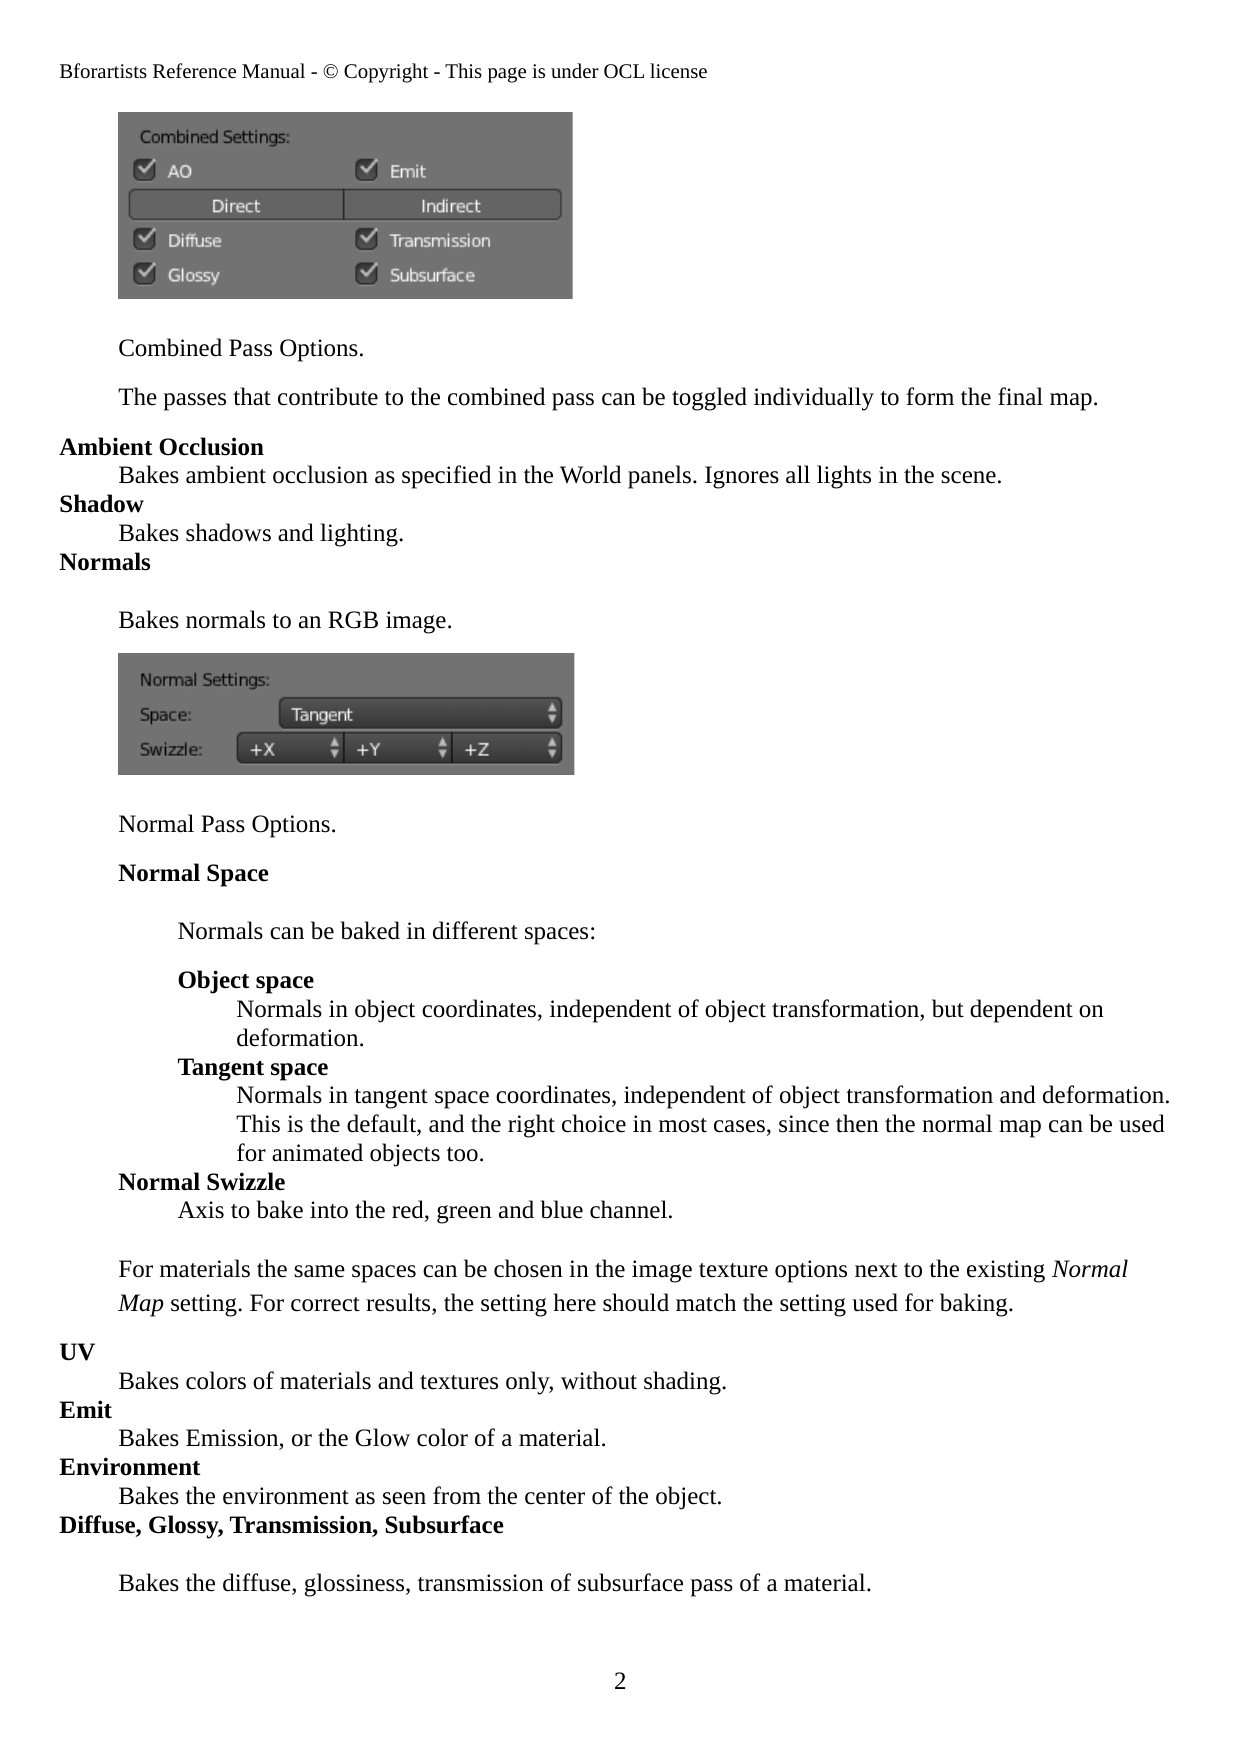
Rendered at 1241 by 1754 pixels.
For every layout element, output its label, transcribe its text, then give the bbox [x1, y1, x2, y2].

list Axis to bake into the red, green and blue channel. [177, 1195, 1181, 1224]
subtitle Normals [59, 547, 1181, 575]
picture [118, 112, 573, 299]
list Normals in tangent space coordinates, independent of object transformation and deformation. This is the default, and the right choice in most cases, since then the normal map can be used for animated objects too. [236, 1080, 1181, 1167]
list Bakes ambient occlusion as specified in the World panels. Ignores all lights in the scene. [118, 460, 1181, 489]
subtitle Normal Swizzle [118, 1167, 1181, 1195]
list Bakes the environment as seen from the center of the object. [118, 1481, 1181, 1510]
text Normals can be baked in different spaces: [177, 916, 1181, 945]
text Bakes the diffuse, glossiness, transmission of subsurface pass of a material. [118, 1568, 1181, 1597]
text Bakes normals to an RGB image. [118, 605, 1181, 633]
subtitle Ambient Occlusion [59, 432, 1181, 460]
subtitle UV [59, 1337, 1181, 1366]
list Bakes colors of materials and textures only, without shading. [118, 1366, 1181, 1395]
text The passes that contribute to the combined pass can be toggled individually to form the final map. [118, 382, 1181, 411]
text Normal Pass Options. [118, 809, 1181, 838]
list Bakes Emission, or the Glow color of a material. [118, 1423, 1181, 1452]
subtitle Emit [59, 1395, 1181, 1423]
subtitle Normal Space [118, 858, 1181, 887]
list Normals in object coordinates, independent of object transformation, but dependent on deformation. [236, 994, 1181, 1052]
subtitle Environment [59, 1452, 1181, 1481]
list Bakes shadows and lighting. [118, 518, 1181, 547]
subtitle Shadow [59, 489, 1181, 518]
subtitle Object space [177, 965, 1181, 994]
text Combined Pass Options. [118, 333, 1181, 362]
subtitle Tangent space [177, 1052, 1181, 1080]
subtitle Diffuse, Glossy, Transmission, Subsurface [59, 1510, 1181, 1538]
text For materials the same spaces can be chosen in the image texture options next to the existing Normal Map setting. For correct results, the setting here should match the setting used for baking. [118, 1254, 1181, 1317]
picture [118, 653, 575, 775]
